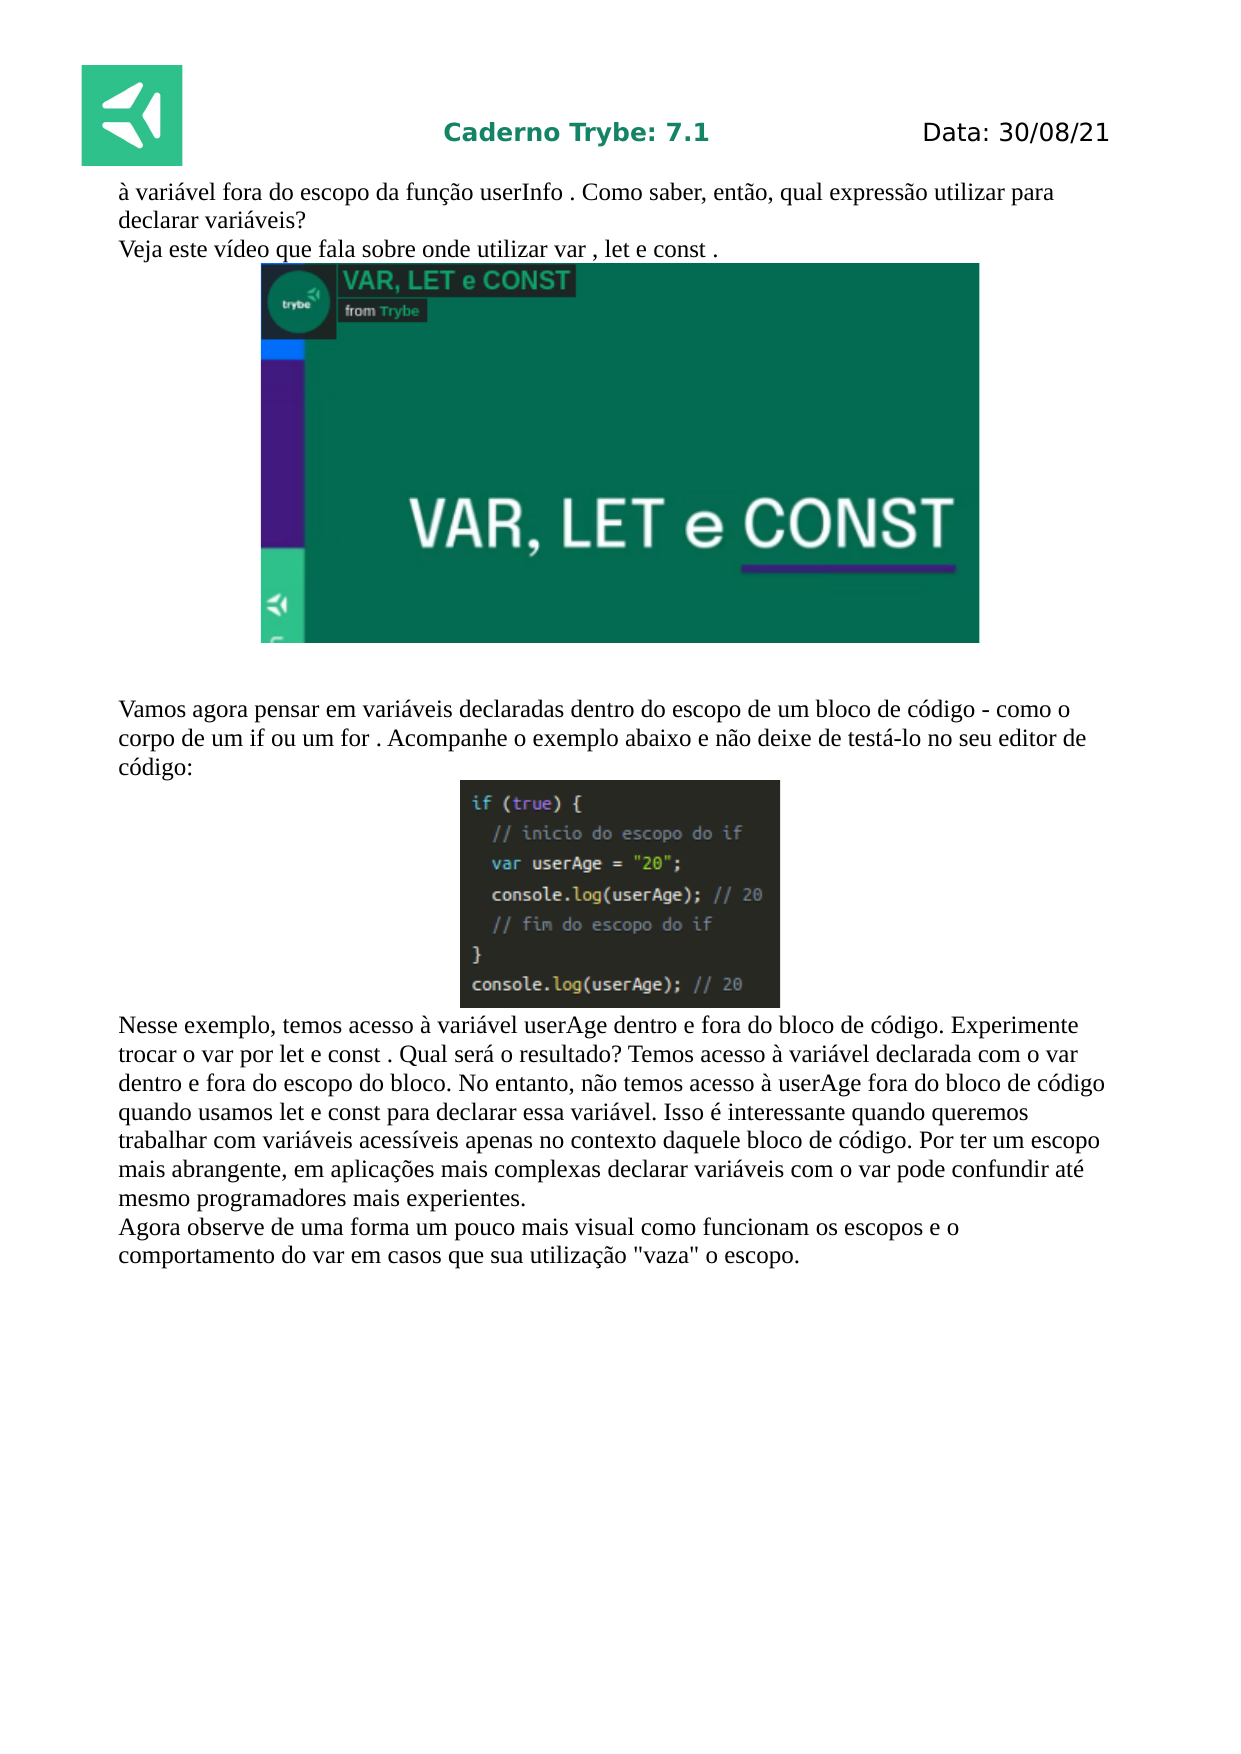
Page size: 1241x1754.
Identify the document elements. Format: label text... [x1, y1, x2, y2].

text Veja este vídeo que fala sobre onde utilizar var , let e const . [118, 234, 1122, 263]
picture [260, 263, 980, 643]
text Nesse exemplo, temos acesso à variável userAge dentro e fora do bloco de código. Experimente trocar o var por let e const . Qual será o resultado? Temos acesso à variável declarada com o var dentro e fora do escopo do bloco. No entanto, não temos acesso à userAge fora do bloco de código quando usamos let e const para declarar essa variável. Isso é interessante quando queremos trabalhar com variáveis acessíveis apenas no contexto daquele bloco de código. Por ter um escopo mais abrangente, em aplicações mais complexas declarar variáveis com o var pode confundir até mesmo programadores mais experientes. [118, 1011, 1122, 1212]
text à variável fora do escopo da função userInfo . Como saber, então, qual expressão utilizar para declarar variáveis? [118, 177, 1122, 234]
picture [460, 780, 781, 1008]
text Agora observe de uma forma um pouco mais visual como funcionam os escopos e o comportamento do var em casos que sua utilização "vaza" o escopo. [118, 1212, 1122, 1269]
text Vamos agora pensar em variáveis declaradas dentro do escopo de um bloco de código - como o corpo de um if ou um for . Acompanhe o exemplo abaixo e não deixe de testá-lo no seu editor de código: [118, 694, 1122, 781]
picture [81, 65, 183, 166]
